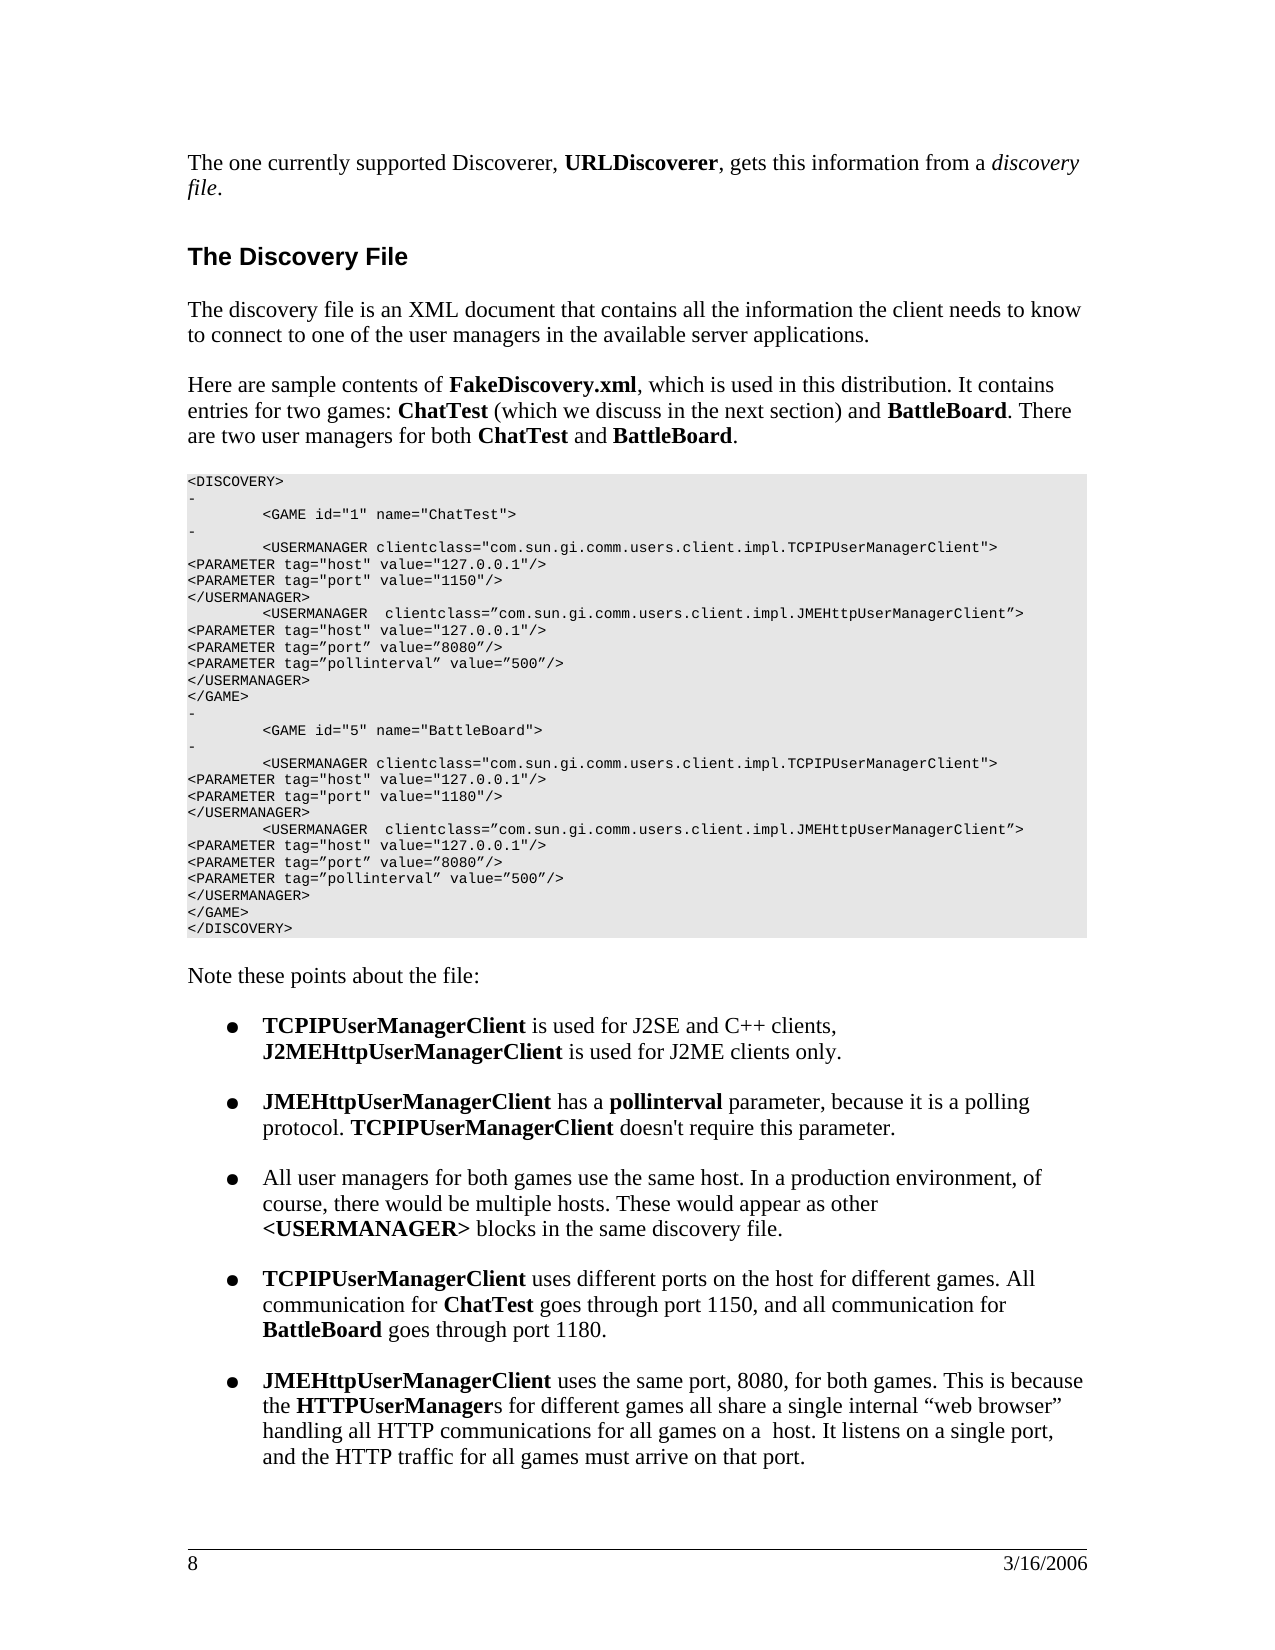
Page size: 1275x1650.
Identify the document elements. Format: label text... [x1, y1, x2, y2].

text <PARAMETER tag="host" value="127.0.0.1"/> [187, 839, 1087, 855]
text <PARAMETER tag=”pollinterval” value=”500”/> [187, 656, 1087, 673]
text <PARAMETER tag=”port” value=”8080”/> [187, 855, 1087, 872]
text <PARAMETER tag="host" value="127.0.0.1"/> [187, 623, 1087, 640]
text </USERMANAGER> [187, 888, 1087, 905]
list JMEHttpUserManagerClient has a pollinterval parameter, because it is a polling protocol. TCPIPUserManagerClient doesn't require this parameter. [225, 1089, 1087, 1140]
text <PARAMETER tag="host" value="127.0.0.1"/> [187, 557, 1087, 574]
subtitle The Discovery File [187, 242, 1087, 272]
text <GAME id="1" name="ChatTest"> [187, 507, 1087, 524]
text <PARAMETER tag="port" value="1150"/> [187, 574, 1087, 590]
text - [187, 739, 1087, 756]
text - [187, 524, 1087, 541]
text Note these points about the file: [187, 963, 1087, 988]
text Here are sample contents of FakeDiscovery.xml, which is used in this distribution. It contains entries for two games: ChatTest (which we discuss in the next section) and BattleBoard. There are two user managers for both ChatTest and BattleBoard. [187, 372, 1087, 449]
text </DISCOVERY> [187, 921, 1087, 938]
text </USERMANAGER> [187, 590, 1087, 607]
text </USERMANAGER> [187, 673, 1087, 689]
text <USERMANAGER clientclass=”com.sun.gi.comm.users.client.impl.JMEHttpUserManagerClient”> [187, 822, 1087, 839]
text <USERMANAGER clientclass="com.sun.gi.comm.users.client.impl.TCPIPUserManagerClient"> [187, 756, 1087, 772]
text <PARAMETER tag=”port” value=”8080”/> [187, 640, 1087, 656]
list All user managers for both games use the same host. In a production environment, of course, there would be multiple hosts. These would appear as other <USERMANAGER> blocks in the same discovery file. [225, 1165, 1087, 1241]
text </GAME> [187, 689, 1087, 706]
text <USERMANAGER clientclass="com.sun.gi.comm.users.client.impl.TCPIPUserManagerClient"> [187, 541, 1087, 557]
text <GAME id="5" name="BattleBoard"> [187, 723, 1087, 739]
list TCPIPUserManagerClient is used for J2SE and C++ clients, J2MEHttpUserManagerClient is used for J2ME clients only. [225, 1013, 1087, 1064]
text - [187, 491, 1087, 507]
list JMEHttpUserManagerClient uses the same port, 8080, for both games. This is because the HTTPUserManagers for different games all share a single internal “web browser” handling all HTTP communications for all games on a host. It listens on a single port, and the HTTP traffic for all games must arrive on that port. [225, 1368, 1087, 1469]
text The discovery file is an XML document that contains all the information the client needs to know to connect to one of the user managers in the available server applications. [187, 297, 1087, 347]
text <PARAMETER tag="host" value="127.0.0.1"/> [187, 772, 1087, 789]
text - [187, 706, 1087, 723]
text The one currently supported Discoverer, URLDiscoverer, gets this information from a discovery file. [187, 150, 1087, 201]
list TCPIPUserManagerClient uses different ports on the host for different games. All communication for ChatTest goes through port 1150, and all communication for BattleBoard goes through port 1180. [225, 1266, 1087, 1343]
text </GAME> [187, 905, 1087, 921]
text <USERMANAGER clientclass=”com.sun.gi.comm.users.client.impl.JMEHttpUserManagerClient”> [187, 607, 1087, 623]
text </USERMANAGER> [187, 806, 1087, 822]
text <PARAMETER tag=”pollinterval” value=”500”/> [187, 872, 1087, 888]
text <PARAMETER tag="port" value="1180"/> [187, 789, 1087, 806]
text <DISCOVERY> [187, 474, 1087, 491]
